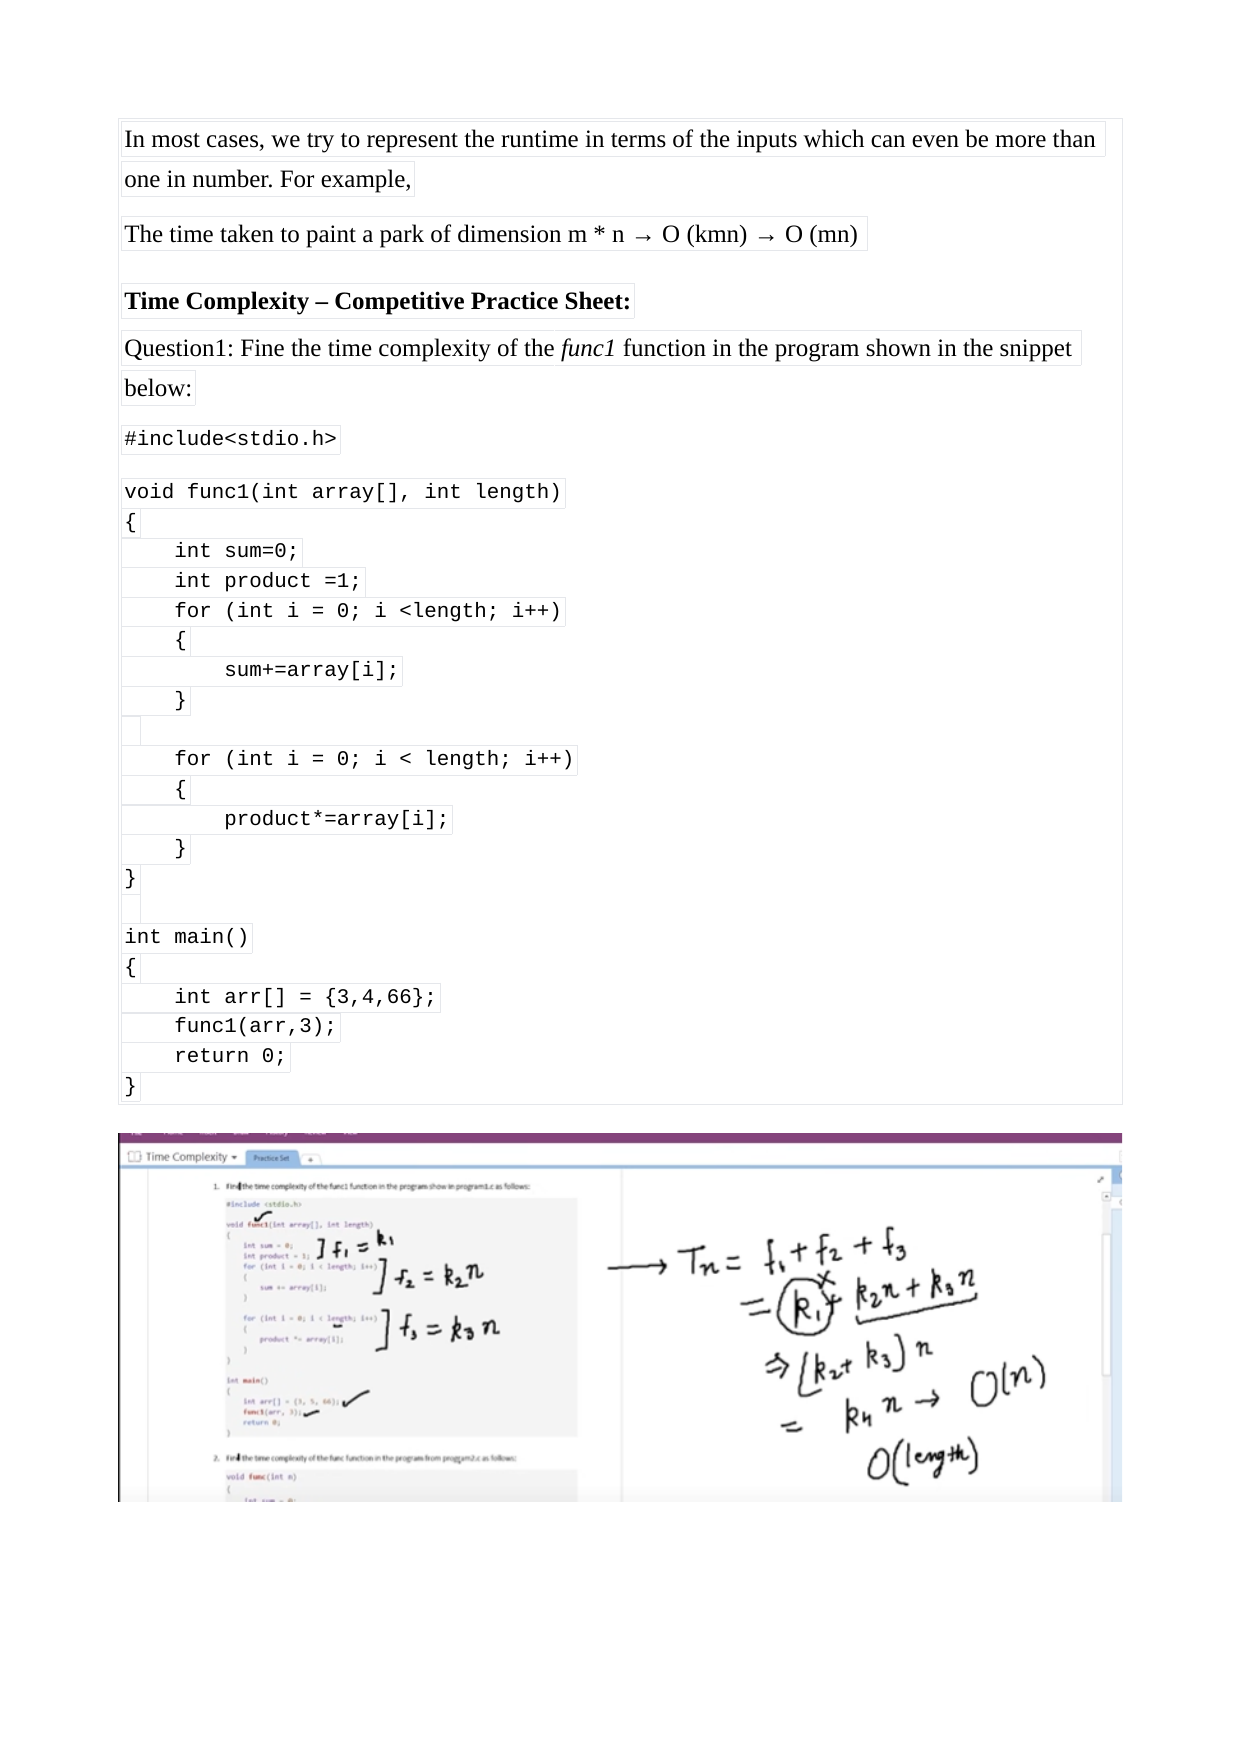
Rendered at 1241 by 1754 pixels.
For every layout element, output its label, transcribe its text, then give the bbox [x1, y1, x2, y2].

text for (int i = 0; i <length; i++) [366, 594, 1122, 623]
text sum+=array[i]; [191, 653, 1122, 683]
text [191, 772, 1122, 802]
text { [122, 776, 190, 802]
text for (int i = 0; i < length; i++) [141, 742, 1122, 772]
text void func1(int array[], int length) [119, 475, 1122, 505]
text [191, 683, 1122, 716]
text return 0; [122, 1039, 1122, 1069]
text sum+=array[i]; [122, 657, 402, 683]
text product*=array[i]; [122, 806, 452, 831]
text int main() [141, 920, 1122, 950]
text [141, 950, 1122, 980]
text { [122, 623, 1122, 653]
text { [122, 505, 1122, 534]
text } [122, 687, 190, 715]
text int arr[] = {3,4,66}; [122, 984, 440, 1009]
picture [118, 1133, 1123, 1502]
text int arr[] = {3,4,66}; [141, 980, 1122, 1009]
text int sum=0; [122, 539, 302, 564]
text product*=array[i]; [191, 802, 1122, 831]
subtitle Time Complexity – Competitive Practice Sheet: [119, 280, 1122, 318]
text [341, 1009, 1122, 1039]
text func1(arr,3); [122, 1014, 340, 1039]
text } [119, 1069, 1122, 1104]
text The time taken to paint a park of dimension m * n → O (kmn) → O (mn) [119, 213, 1122, 251]
text int sum=0; [141, 534, 1122, 564]
text for (int i = 0; i < length; i++) [122, 746, 577, 772]
text } [122, 835, 190, 861]
text [191, 831, 1122, 861]
text In most cases, we try to represent the runtime in terms of the inputs which can even be more than one in number. For example, [119, 119, 1122, 196]
text { [122, 954, 140, 980]
text for (int i = 0; i <length; i++) [122, 598, 565, 623]
text int main() [122, 924, 252, 950]
text } [122, 861, 1122, 894]
text int product =1; [122, 568, 365, 594]
text Question1: Fine the time complexity of the func1 function in the program shown in the snippet below: [119, 327, 1122, 405]
text #include<stdio.h> [119, 422, 1122, 454]
text int product =1; [303, 564, 1122, 594]
